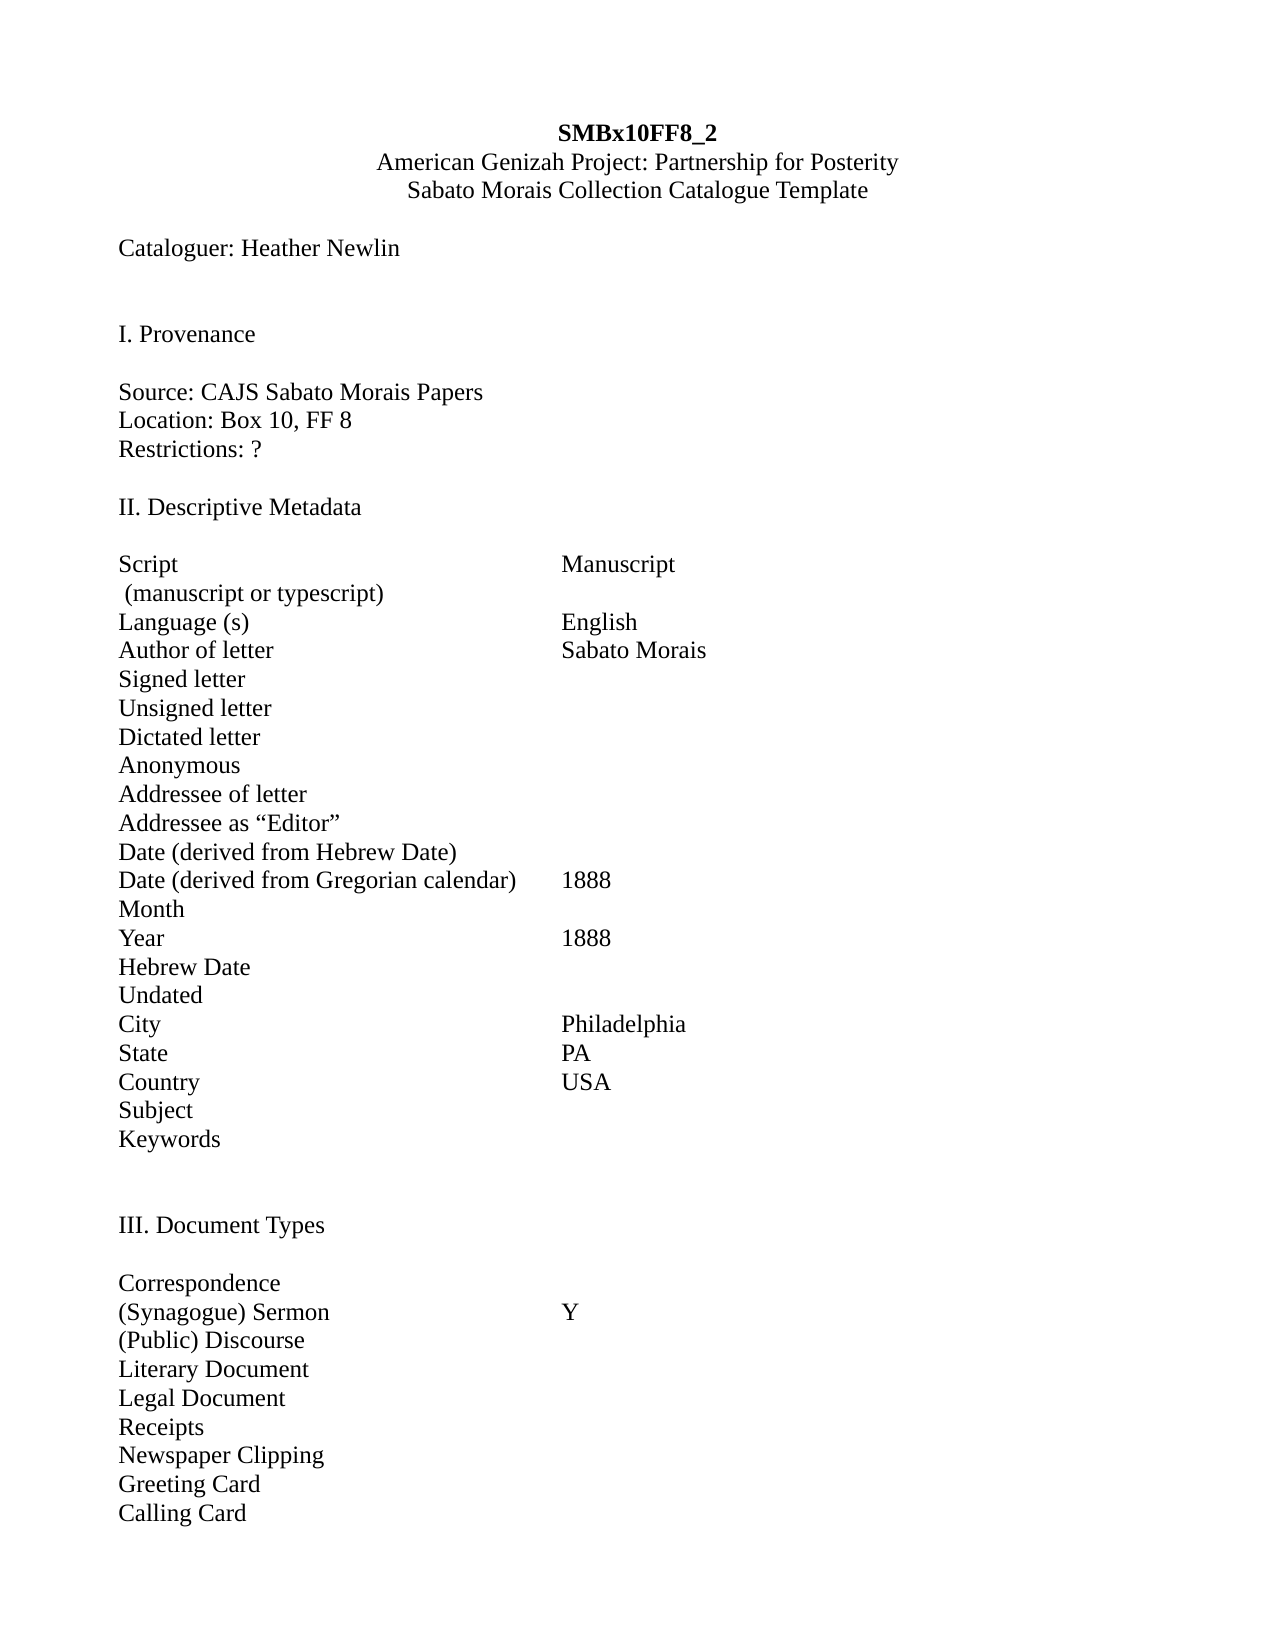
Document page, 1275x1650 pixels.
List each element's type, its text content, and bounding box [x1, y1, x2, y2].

text Signed letter [118, 664, 1157, 693]
text Anonymous [118, 751, 1157, 779]
text Script Manuscript [118, 549, 1157, 578]
text Author of letter Sabato Morais [118, 636, 1157, 664]
text Newspaper Clipping [118, 1441, 1157, 1469]
text Sabato Morais Collection Catalogue Template [118, 176, 1157, 204]
text Addressee as “Editor” [118, 808, 1157, 837]
text Language (s) English [118, 607, 1157, 636]
text Restrictions: ? [118, 434, 1157, 463]
text Date (derived from Gregorian calendar) 1888 [118, 866, 1157, 894]
text I. Provenance [118, 319, 1157, 348]
text Receipts [118, 1412, 1157, 1441]
text Correspondence [118, 1268, 1157, 1297]
text City Philadelphia [118, 1009, 1157, 1038]
text Calling Card [118, 1498, 1157, 1527]
text State PA [118, 1038, 1157, 1067]
text (manuscript or typescript) [118, 578, 1157, 607]
text (Synagogue) Sermon Y [118, 1297, 1157, 1326]
text American Genizah Project: Partnership for Posterity [118, 147, 1157, 176]
text SMBx10FF8_2 [118, 118, 1157, 147]
text Addressee of letter [118, 779, 1157, 808]
text Dictated letter [118, 722, 1157, 751]
text Hebrew Date [118, 952, 1157, 981]
text Subject [118, 1096, 1157, 1124]
text Keywords [118, 1124, 1157, 1153]
text Year 1888 [118, 923, 1157, 952]
text Month [118, 894, 1157, 923]
text II. Descriptive Metadata [118, 492, 1157, 521]
text Source: CAJS Sabato Morais Papers [118, 377, 1157, 406]
text Cataloguer: Heather Newlin [118, 233, 1157, 262]
text Location: Box 10, FF 8 [118, 406, 1157, 434]
text (Public) Discourse [118, 1326, 1157, 1354]
text Undated [118, 981, 1157, 1009]
text Legal Document [118, 1383, 1157, 1412]
text Date (derived from Hebrew Date) [118, 837, 1157, 866]
text Greeting Card [118, 1469, 1157, 1498]
text Country USA [118, 1067, 1157, 1096]
text Literary Document [118, 1354, 1157, 1383]
text III. Document Types [118, 1211, 1157, 1239]
text Unsigned letter [118, 693, 1157, 722]
